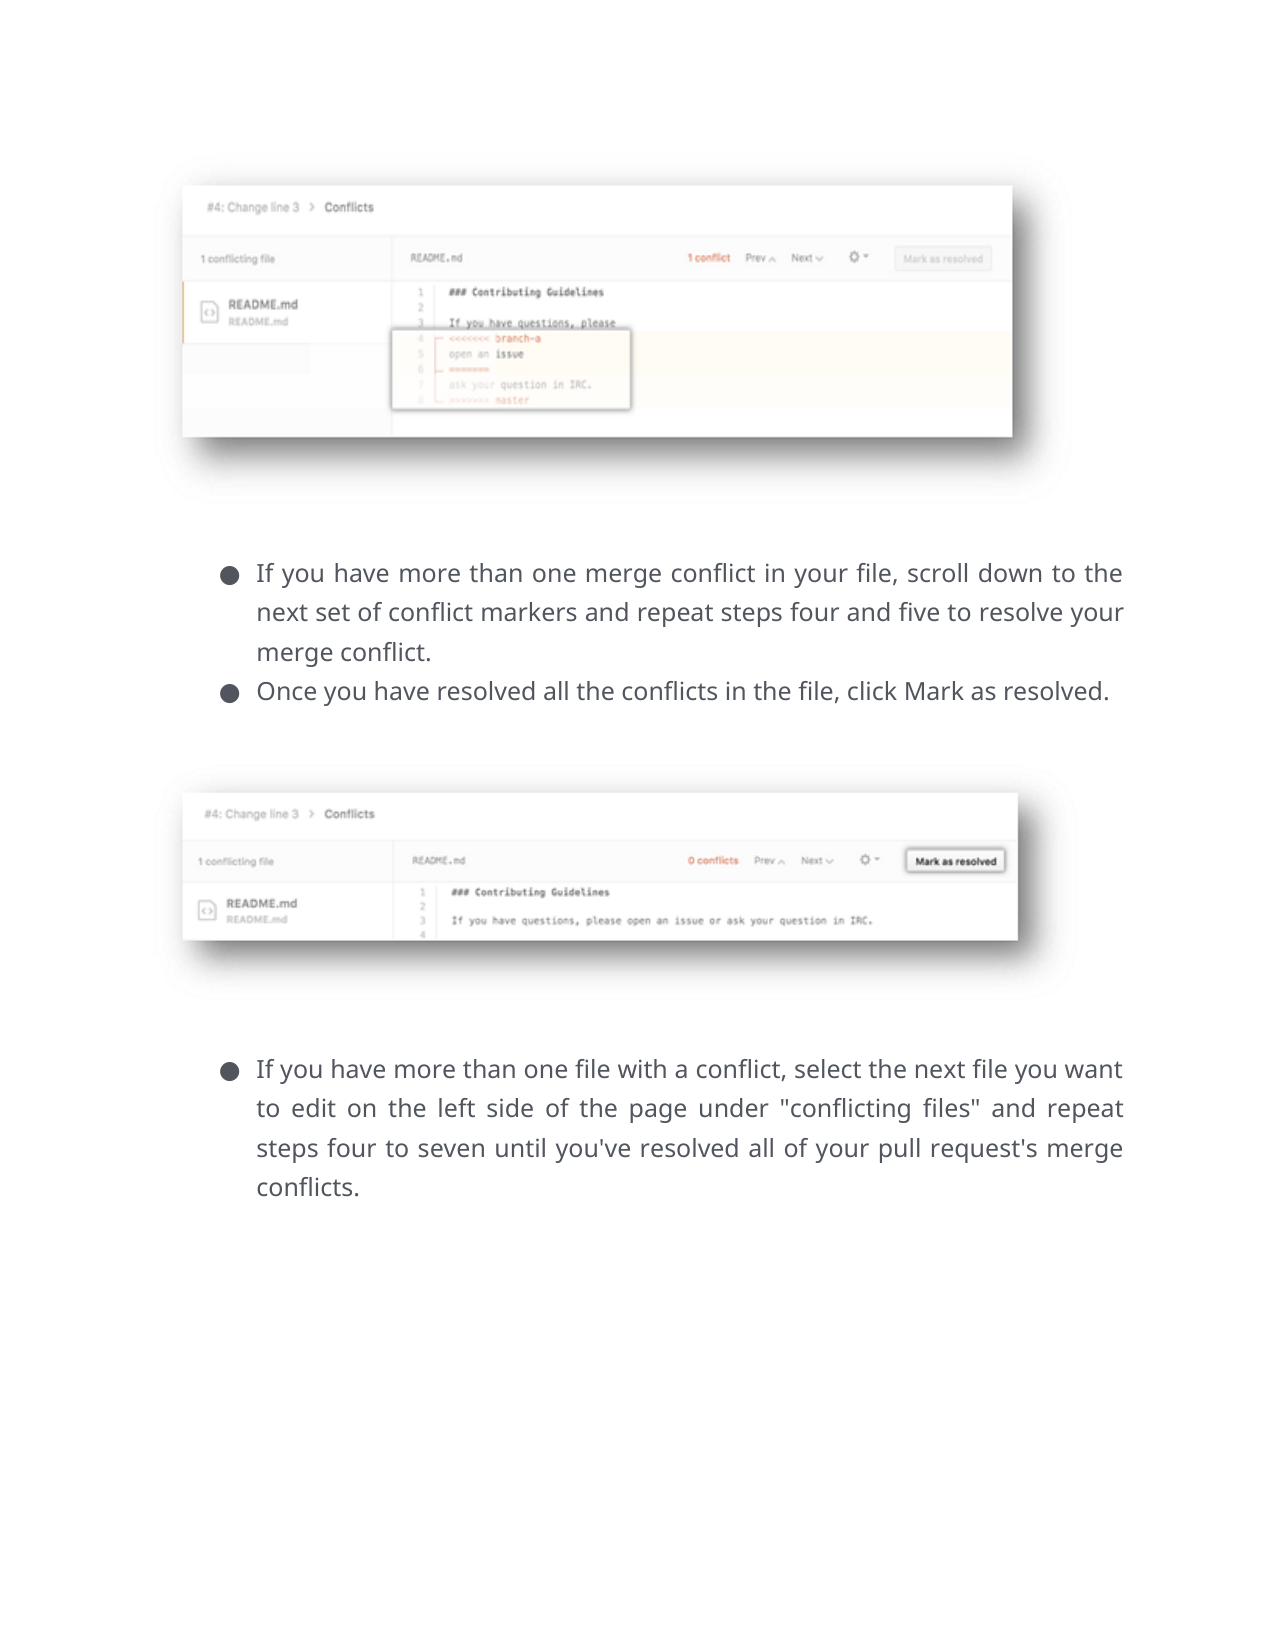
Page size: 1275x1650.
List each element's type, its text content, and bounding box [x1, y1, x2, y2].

picture [150, 760, 1084, 1007]
picture [150, 150, 1078, 511]
list If you have more than one merge conflict in your file, scroll down to the next set of conflict markers and repeat steps four and five to resolve your merge conflict. [219, 556, 1125, 668]
list Once you have resolved all the conflicts in the file, click Mark as resolved. [219, 673, 1125, 707]
list If you have more than one file with a conflict, select the next file you want to edit on the left side of the page under "conflicting files" and repeat steps four to seven until you've resolved all of your pull request's merge conflicts. [219, 1052, 1125, 1203]
